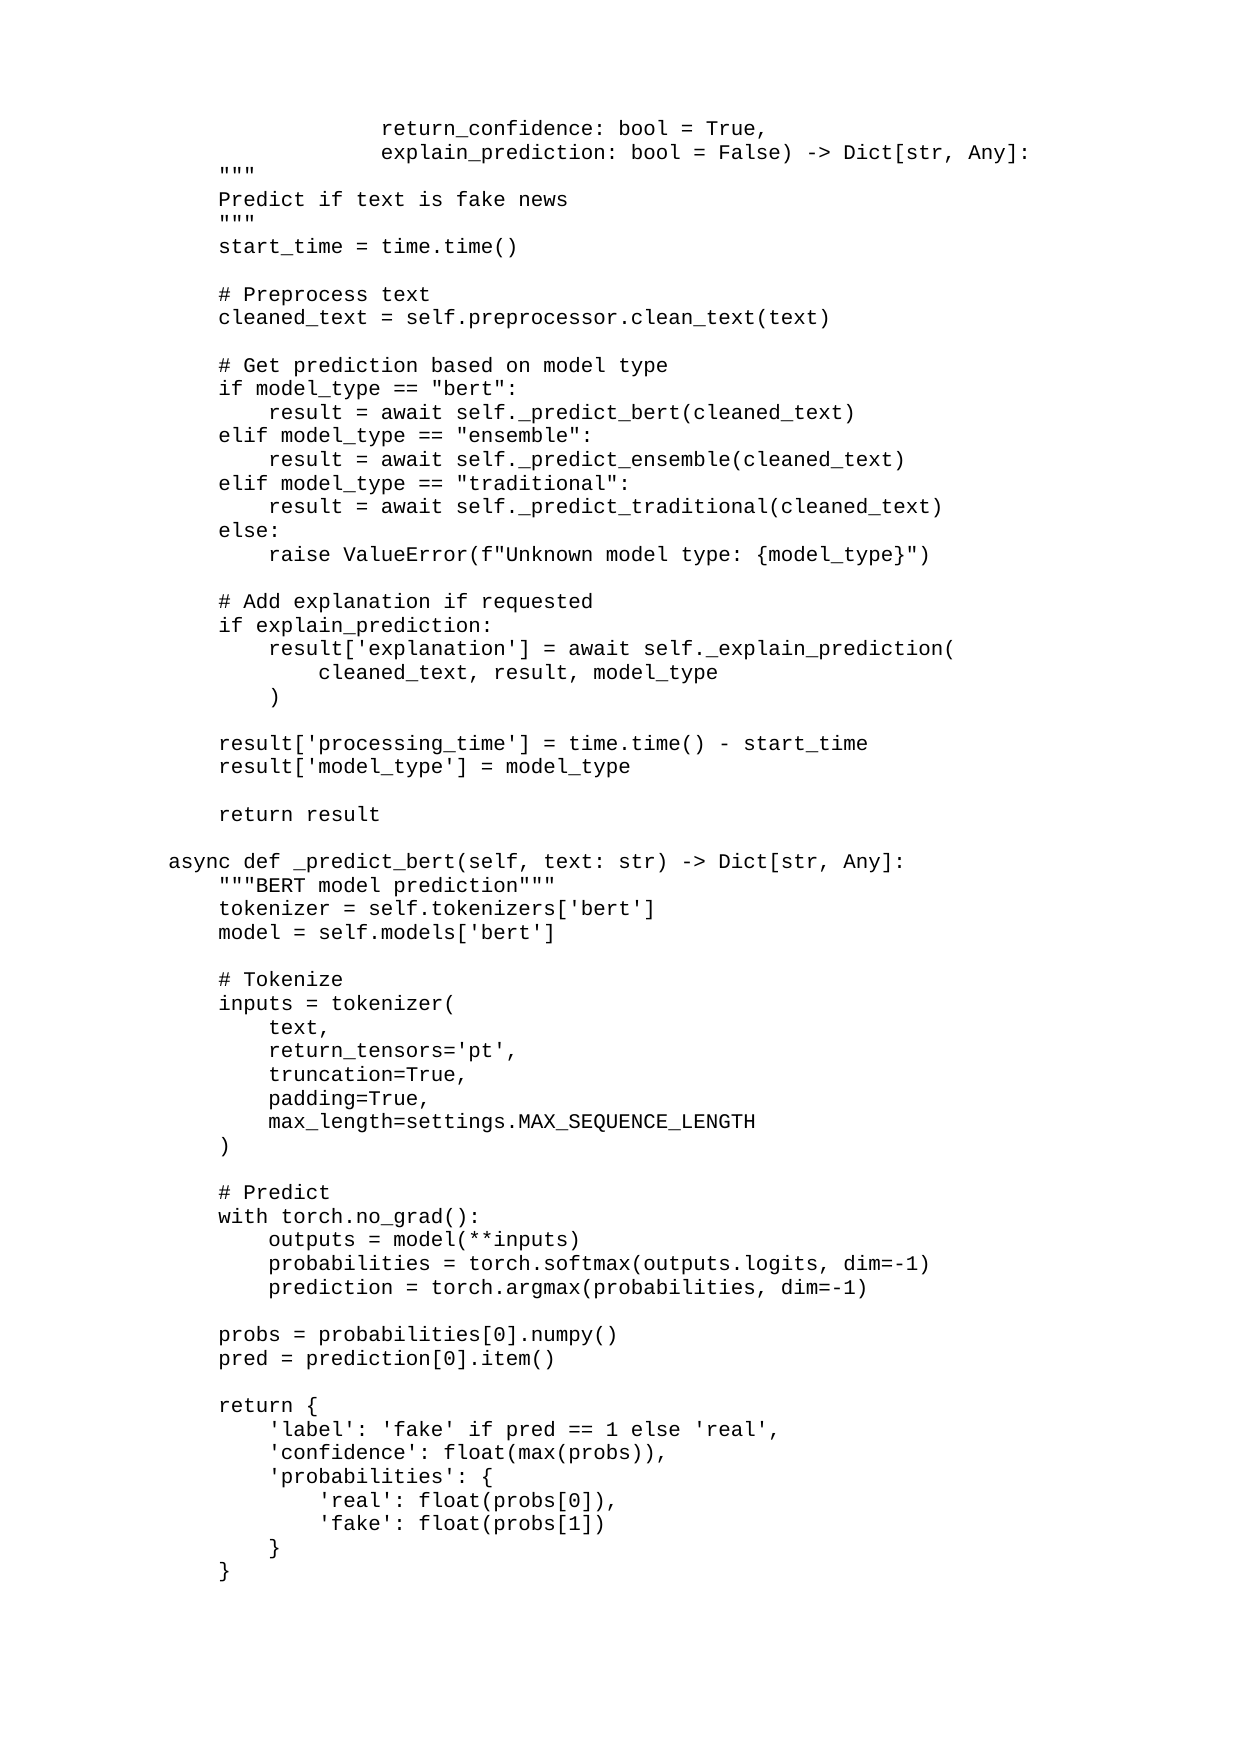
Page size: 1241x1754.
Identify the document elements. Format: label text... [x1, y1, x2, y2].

text inputs = tokenizer( [118, 993, 1122, 1017]
text probs = probabilities[0].numpy() [118, 1324, 1122, 1348]
text } [118, 1537, 1122, 1561]
text with torch.no_grad(): [118, 1206, 1122, 1229]
text start_time = time.time() [118, 236, 1122, 260]
text """BERT model prediction""" [118, 875, 1122, 898]
text model = self.models['bert'] [118, 922, 1122, 946]
text outputs = model(**inputs) [118, 1229, 1122, 1253]
text truncation=True, [118, 1064, 1122, 1088]
text return_tensors='pt', [118, 1040, 1122, 1064]
text if explain_prediction: [118, 615, 1122, 638]
text explain_prediction: bool = False) -> Dict[str, Any]: [118, 142, 1122, 165]
text result['processing_time'] = time.time() - start_time [118, 733, 1122, 757]
text if model_type == "bert": [118, 378, 1122, 402]
text return { [118, 1395, 1122, 1419]
text cleaned_text, result, model_type [118, 662, 1122, 686]
text result['model_type'] = model_type [118, 757, 1122, 780]
text 'label': 'fake' if pred == 1 else 'real', [118, 1419, 1122, 1442]
text async def _predict_bert(self, text: str) -> Dict[str, Any]: [118, 851, 1122, 875]
text 'fake': float(probs[1]) [118, 1513, 1122, 1537]
text ) [118, 1135, 1122, 1158]
text max_length=settings.MAX_SEQUENCE_LENGTH [118, 1111, 1122, 1135]
text # Preprocess text [118, 284, 1122, 307]
text pred = prediction[0].item() [118, 1348, 1122, 1371]
text text, [118, 1017, 1122, 1040]
text # Add explanation if requested [118, 591, 1122, 615]
text return result [118, 804, 1122, 827]
text """ [118, 213, 1122, 236]
text 'confidence': float(max(probs)), [118, 1442, 1122, 1466]
text cleaned_text = self.preprocessor.clean_text(text) [118, 307, 1122, 331]
text tokenizer = self.tokenizers['bert'] [118, 898, 1122, 922]
text } [118, 1561, 1122, 1584]
text return_confidence: bool = True, [118, 118, 1122, 142]
text """ [118, 165, 1122, 189]
text 'real': float(probs[0]), [118, 1489, 1122, 1513]
text result = await self._predict_traditional(cleaned_text) [118, 496, 1122, 520]
text # Get prediction based on model type [118, 354, 1122, 378]
text padding=True, [118, 1088, 1122, 1111]
text # Tokenize [118, 969, 1122, 993]
text elif model_type == "ensemble": [118, 426, 1122, 449]
text probabilities = torch.softmax(outputs.logits, dim=-1) [118, 1253, 1122, 1277]
text result = await self._predict_bert(cleaned_text) [118, 402, 1122, 426]
text else: [118, 520, 1122, 544]
text raise ValueError(f"Unknown model type: {model_type}") [118, 544, 1122, 567]
text result = await self._predict_ensemble(cleaned_text) [118, 449, 1122, 473]
text prediction = torch.argmax(probabilities, dim=-1) [118, 1277, 1122, 1300]
text Predict if text is fake news [118, 189, 1122, 213]
text 'probabilities': { [118, 1466, 1122, 1489]
text ) [118, 686, 1122, 709]
text elif model_type == "traditional": [118, 473, 1122, 496]
text # Predict [118, 1182, 1122, 1206]
text result['explanation'] = await self._explain_prediction( [118, 638, 1122, 662]
